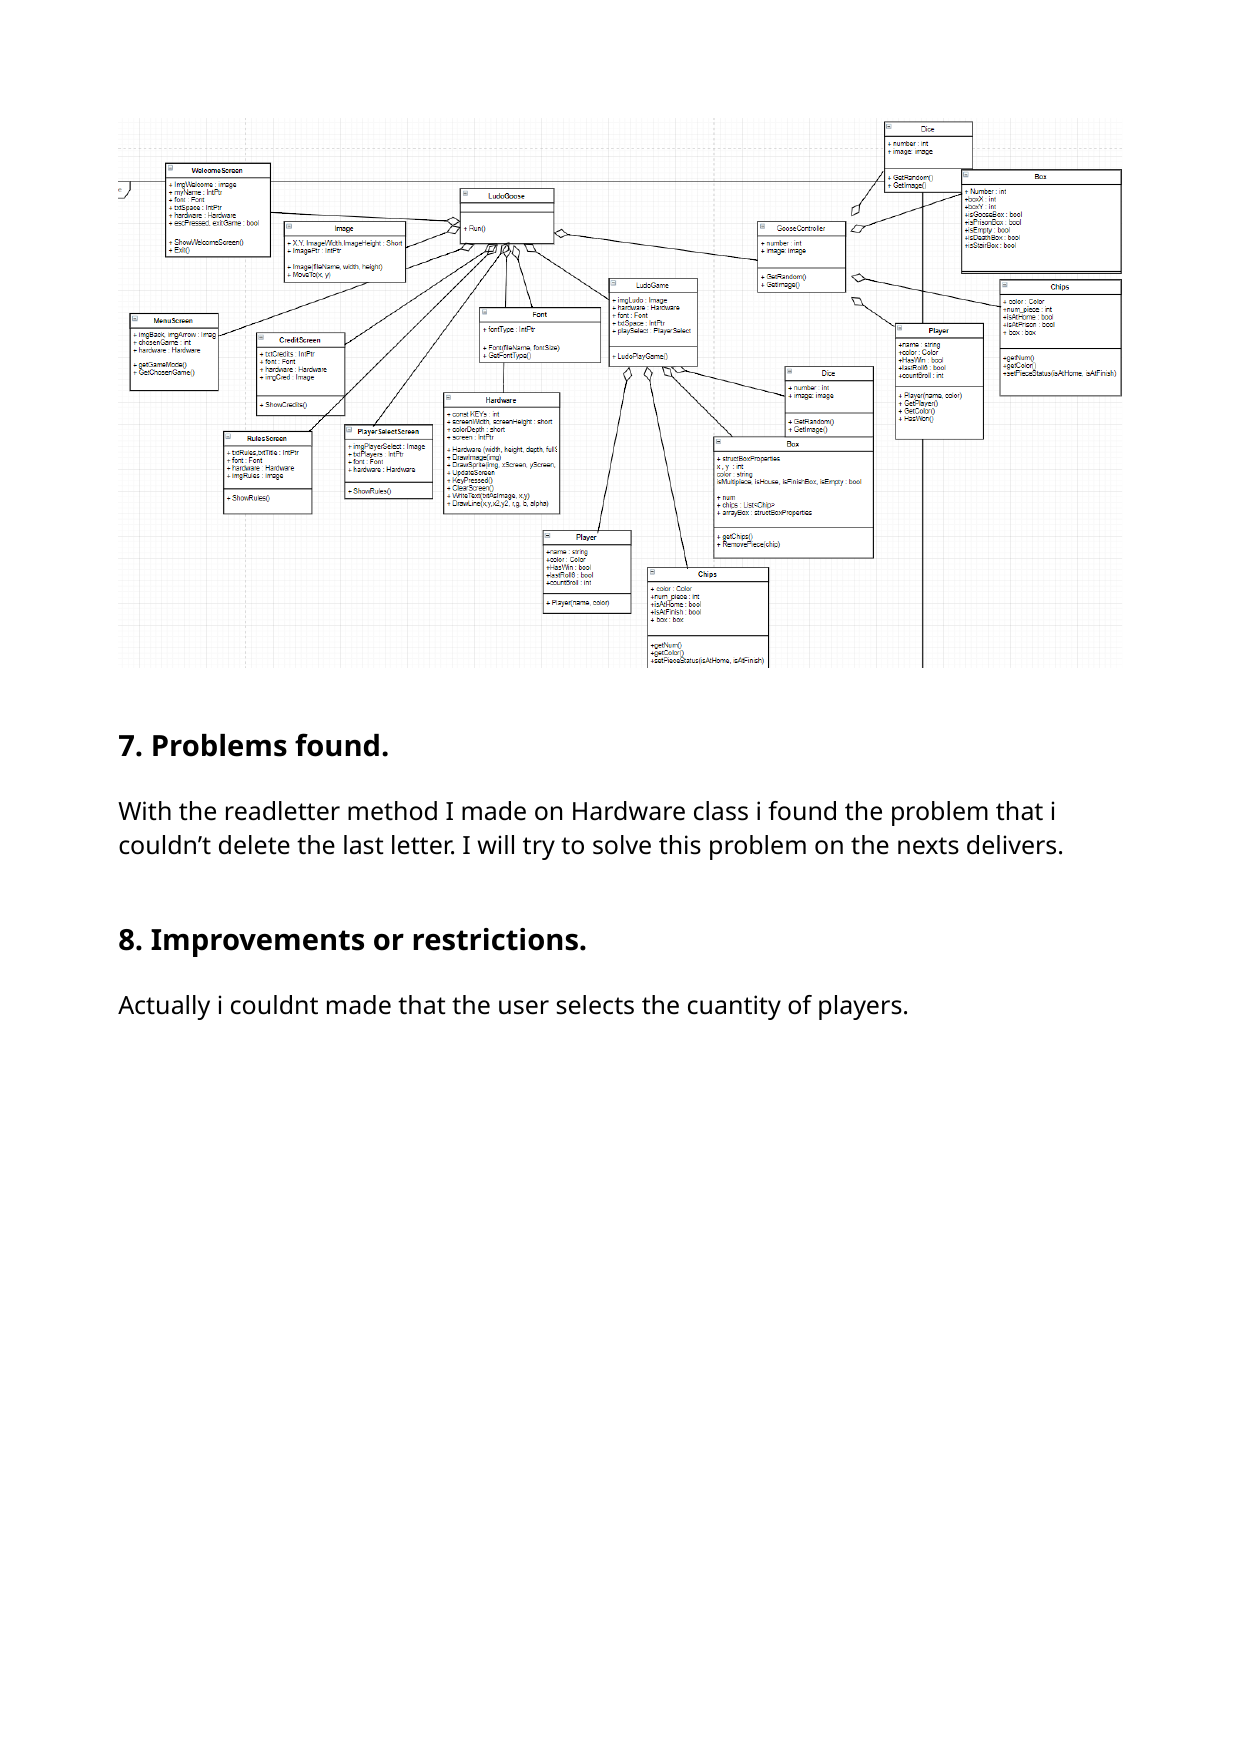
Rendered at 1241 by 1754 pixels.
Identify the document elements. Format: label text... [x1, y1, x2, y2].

text 8. Improvements or restrictions. [118, 919, 1122, 959]
text 7. Problems found. [118, 725, 1122, 764]
text With the readletter method I made on Hardware class i found the problem that i couldn’t delete the last letter. I will try to solve this problem on the nexts delivers. [118, 793, 1122, 861]
picture [118, 118, 1123, 668]
text Actually i couldnt made that the user selects the cuantity of players. [118, 987, 1122, 1021]
